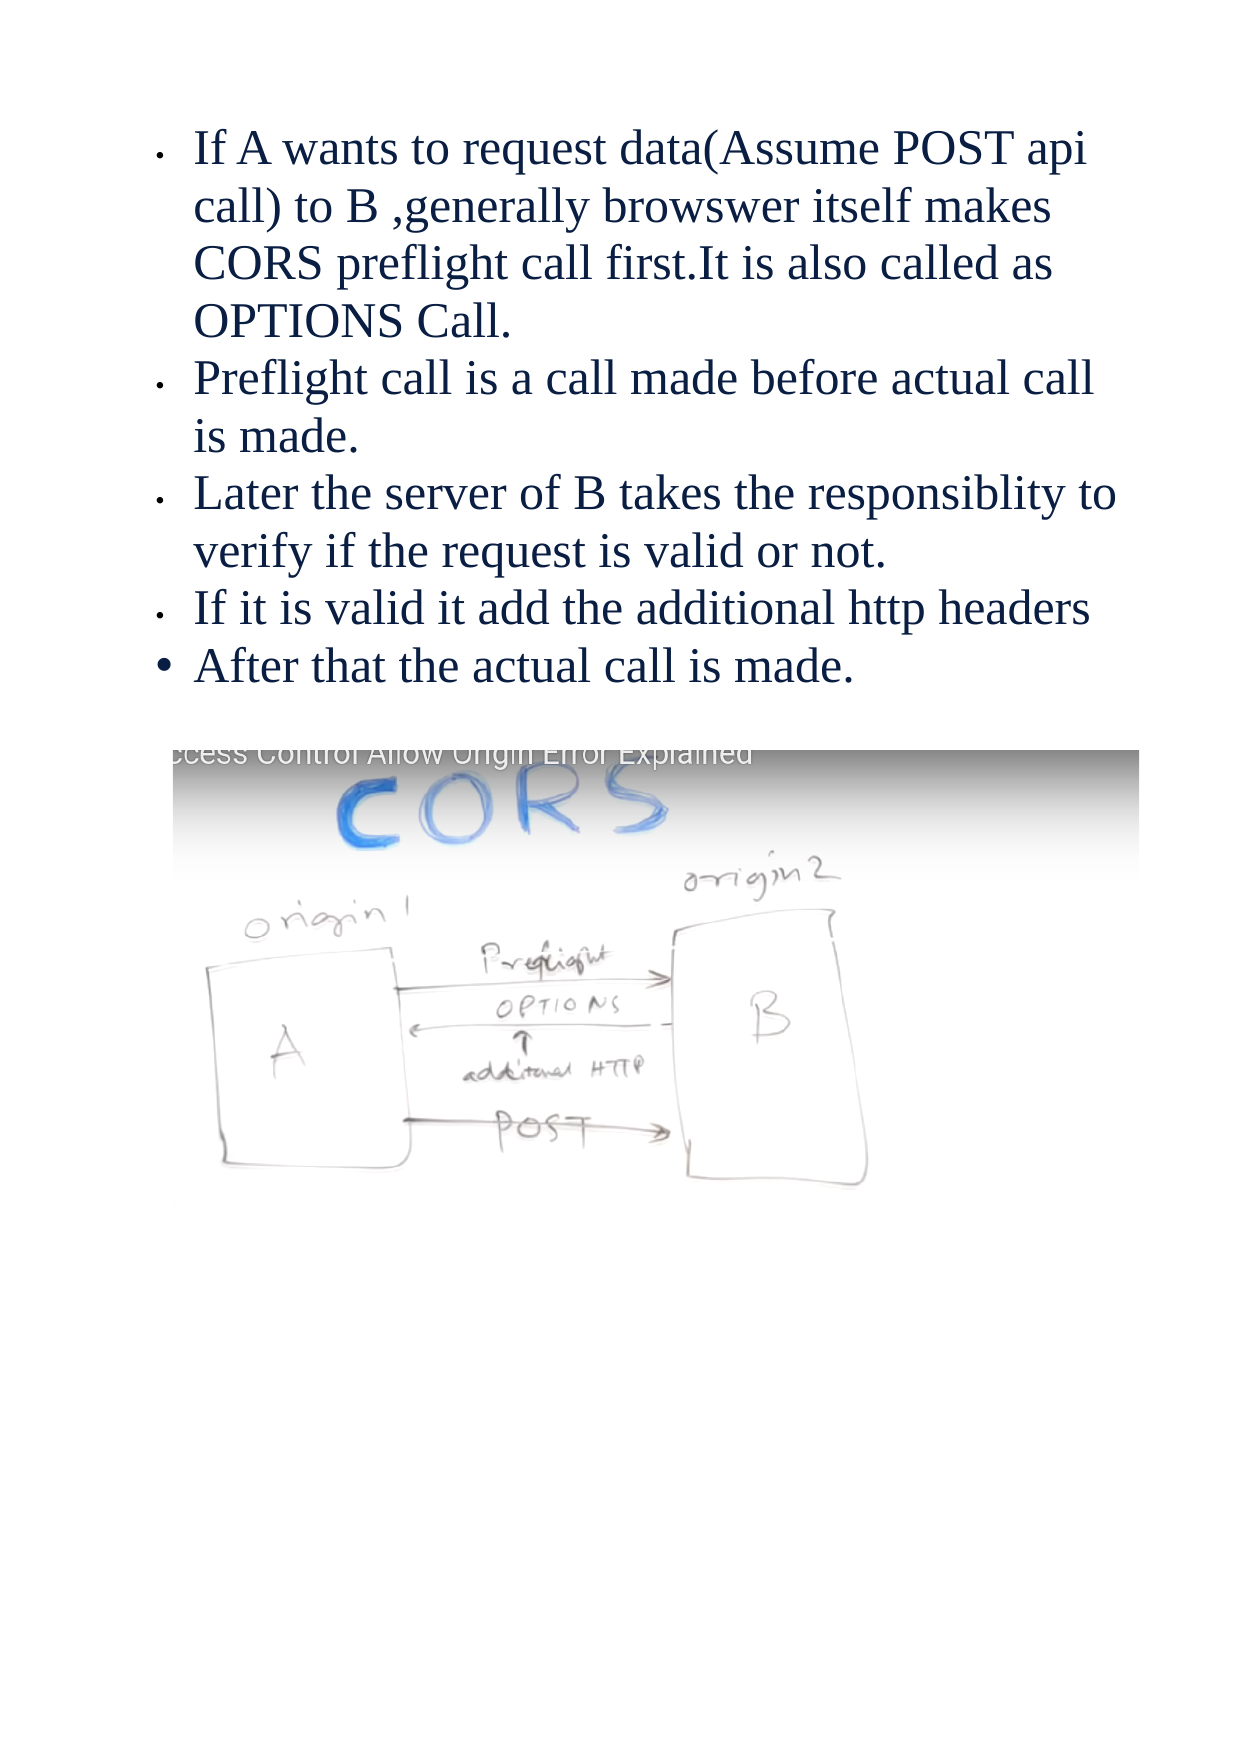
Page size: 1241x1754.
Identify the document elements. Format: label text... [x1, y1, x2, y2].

list If it is valid it add the additional http headers [156, 578, 1122, 636]
list Preflight call is a call made before actual call is made. [156, 348, 1122, 463]
picture [172, 750, 1140, 1210]
list After that the actual call is made. [156, 636, 1122, 693]
list Later the server of B takes the responsiblity to verify if the request is valid or not. [156, 463, 1122, 578]
list If A wants to request data(Assume POST api call) to B ,generally browswer itself makes CORS preflight call first.It is also called as OPTIONS Call. [156, 118, 1122, 348]
